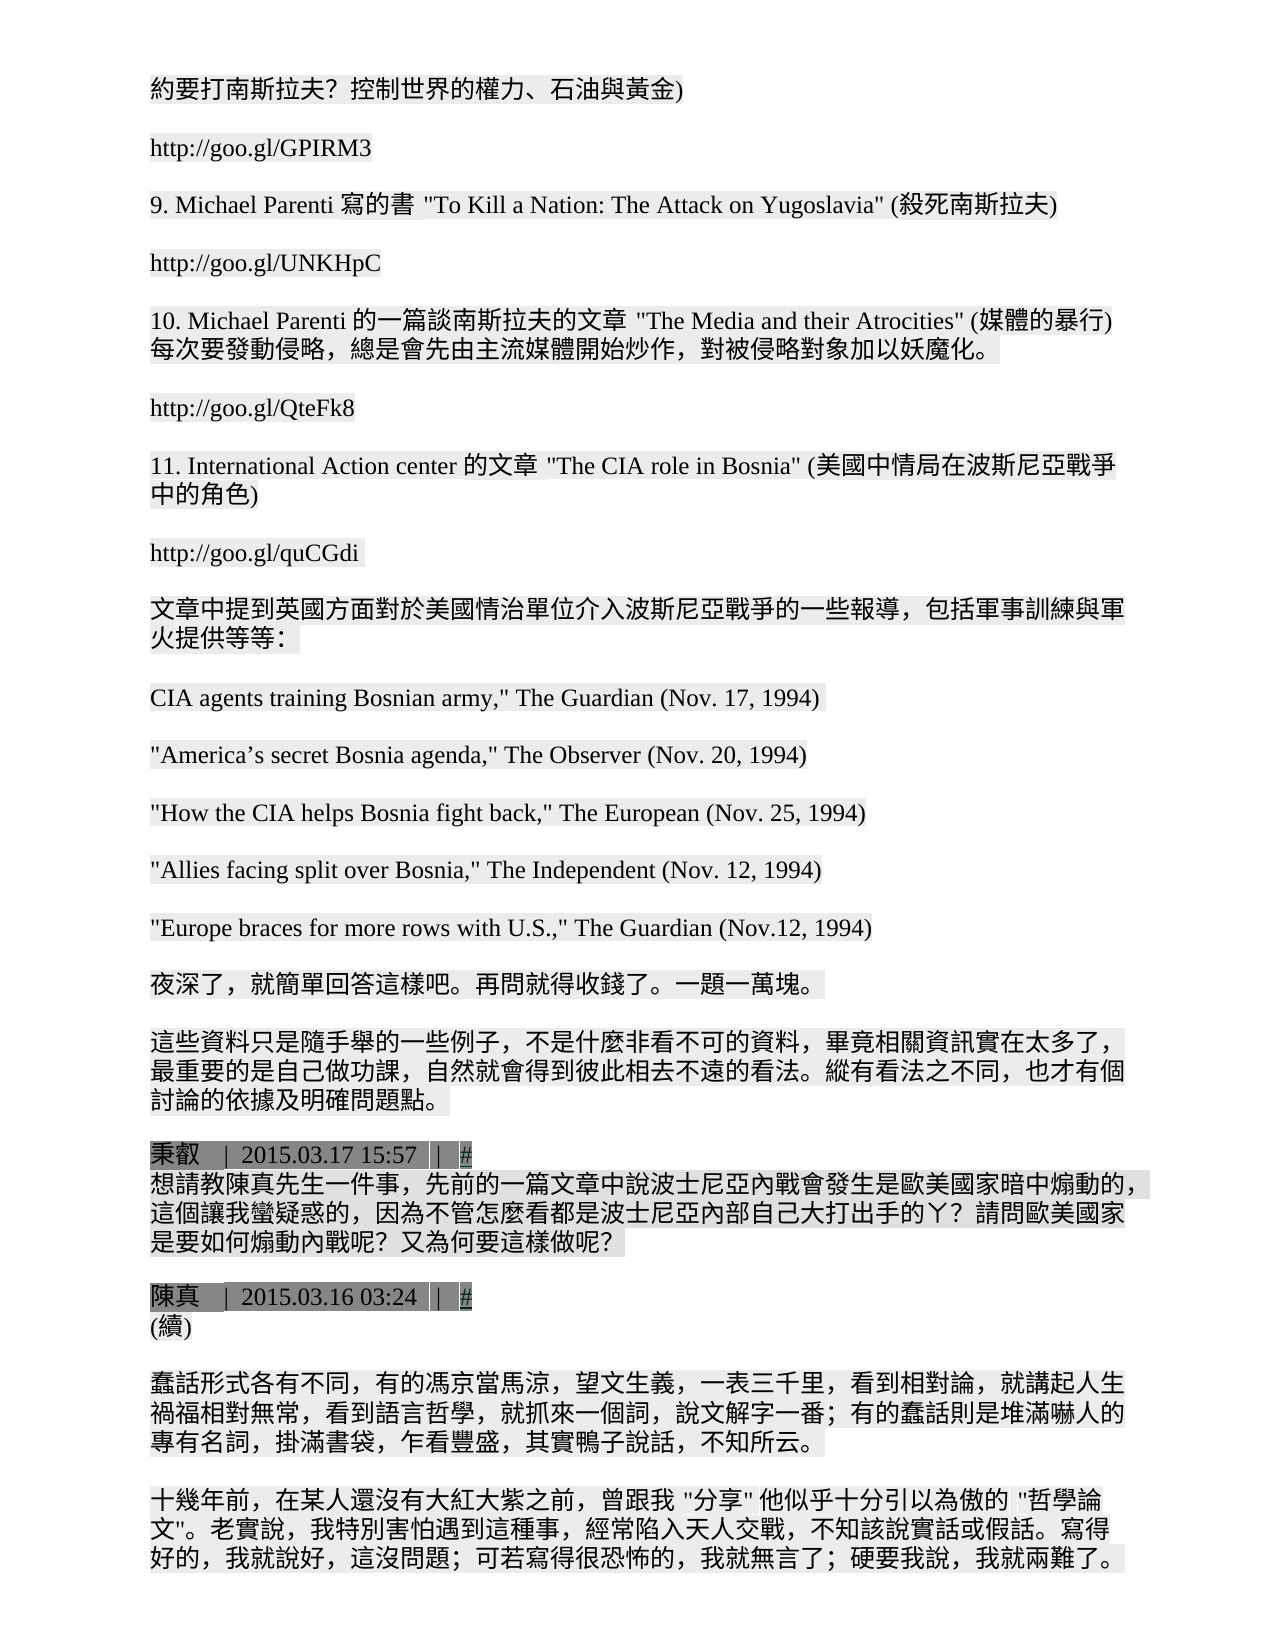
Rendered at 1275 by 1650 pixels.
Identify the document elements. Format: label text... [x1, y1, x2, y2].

text 陳真 | 2015.03.16 03:24 | # [150, 1282, 1125, 1312]
text 想請教陳真先生一件事，先前的一篇文章中說波士尼亞內戰會發生是歐美國家暗中煽動的，這個讓我蠻疑惑的，因為不管怎麼看都是波士尼亞內部自己大打出手的ㄚ？請問歐美國家是要如何煽動內戰呢？又為何要這樣做呢？ [150, 1170, 1125, 1257]
text TO 秉叡 及 所有想問我問題的人 希望大家以後別再問我問題了。問我我也不想再回答了。不知道為什麼，看巴勒網上自己寫這一堆東西，越看越討厭。 我沒有答題的任何衝動，很多醜事鳥事可悲的事更是不想談。從今開始，問問題要收費了。問一題，新台幣一萬塊。若是國內藍綠問題則一題十萬，只收現金，有參加靜站的可以打八折。 除了大學時代長年的家教工作之外(教數學與化學)，過去這十幾年來我沒有什麼教學經驗，對台灣學生的學習狀況也不是很了解，但是常常有人(識或不識)私下寫信問我問題，常讓我感到震驚不已。因為幾乎所有問題都不像問題，倒像是派給我一份龐大的作業，面對這些 "作業"，難道是要我寫一本書嗎？ 發問者總得先說說自己做過哪些研究，了解相關問題的哪些觀點與說法，然後詳細說出你對這些觀點的看法，然後從中提出疑問，這樣別人也才有辦法回答不是嗎？ 就好像常有人問我說 "海珊好壞哦，他不是殺死多少人嗎？推翻他有什麼不對？民主有什麼不好？" 面對這樣一些問題，你要怎麼回應？寫一本書給他看嗎？還是請他每天來家裏補習，牽著他的小手，帶著他一個字一個字慢慢讀過一篇又一篇的文章與書籍？ 你的問題如果20年前提出，那還說得通，因為那時候沒有網路，在台灣想找書來看也不容易，也沒有AMAZON 可以買書，資訊極難取得。但這年頭資訊俯拾皆是，很多書甚至都上網了。若真想要了解某個議題，只要懂得一點點英文或德文法文等等強勢外語，理應很容易就能找到無數資料。 我並不止提到波斯尼亞戰爭，包括柯索沃及整個南斯拉夫內戰，都是美國和北約在主導整個發展。所謂人道介入只是一而再再而三不斷使用的一種藉口。今天要不是中國和俄羅斯武力強大，八國聯軍及軍閥割據與內戰的悲慘血腥歷史老早重演，隨便找個理由都能來個 "人道介入" 與 "民主輸出"，搞個什麼 "之春"(敘利亞之春，阿拉伯之春...等等等)。 你只要會GOOGLE，打上一些關鍵字，不就能馬上找到一大堆資料。我並不想推銷任何立場或結論，但我相信，大多數人在稍微深入了解問題後，應該都會跟我得到同樣或類似的結論。 南斯拉夫內戰就是美國入侵伊拉克、阿富汗、敘利亞、利比亞等等國家的一個翻版。 有這樣一些書和文章(我只是隨手舉例，相關資料太多，族繁不及備載)： 1. Fools' Crusade: Yugoslavia, Nato, and Western Delusions： http://goo.gl/SBDq9r (AMAZON可買書) http://goo.gl/F3pp2a (作者對該書的一個簡單介紹，這書原本被拒絕出版，Chomsky及許多人出來聲援) http://goo.gl/AtlmCe (monthly review 期刊對該書的書評) 2. Stop U.S. Intervention：Noam Chomsky interviewed by Michael Lerner http://goo.gl/xzR4aX (Chomsky談南斯拉夫，標題是：阻止美國的介入) 3. John Pilger這幾年的新書叫 Distant Voices(遠方的聲音) http://goo.gl/rMI9V3 (電子檔) 裏頭有一章談南斯拉發叫 "The betrayal of Bosnia"： http://goo.gl/xgbTs6 4. " International Action center" 出版的專書，書名 "HIDDEN AGENDA: U.S./NATO TAKEOVER OF YUGOSLAVIA"(暗藏玄機：美國與北約控制南斯拉夫) http://goo.gl/5TXtyw (amazon有得買) 5.John Pilger在 "New Statesman" 上的文章： http://goo.gl/OD7zRF 裏頭約略提到美國及北約在南斯拉夫的一個 "民主盟友"Kosovo Liberation Army (科索沃解放軍，簡稱 KLA)，它的血腥和恐怖，恐怕不會亞於當今的ISIS及美國在敘利亞的 "民主盟友" FSA (敘利亞自由軍)。KLA原本被美國認定為恐怖組織，美國為了發動科索沃戰爭，突然把它由 "恐怖組織" 調整為 "民主自由的鬥士"，就跟當年為了打伊朗，就把海珊從恐怖份子調整為民主鬥士一樣。 當塞爾維亞人被西方主流媒體無日無之地妖魔化的同時(就如同妖魔化海珊一樣，以便發動侵略)，這個民主鬥士 KLA 卻殺害了20萬的塞爾維亞人。西方媒體當做沒看見。 6.Global Research的文章，標題是The U.S.-NATO Military Intervention in Kosovo：Triggering ethnic conflict as a pretext for intervention(美國北約的軍事介入科索沃：催化挑撥種族衝突以做為入侵藉口) http://goo.gl/NWFSX1 7. "Global Research" 的另一篇文章：NATO’s War against Yugoslavia was based on Lies(北約靠謊言對南斯拉夫發動戰爭) http://goo.gl/W6Umem 8. WSWS 的文章，Why is NATO at war with Yugoslavia? World power, oil and gold (為何北約要打南斯拉夫？控制世界的權力、石油與黃金) http://goo.gl/GPIRM3 9. Michael Parenti 寫的書 "To Kill a Nation: The Attack on Yugoslavia" (殺死南斯拉夫) http://goo.gl/UNKHpC 10. Michael Parenti 的一篇談南斯拉夫的文章 "The Media and their Atrocities" (媒體的暴行)每次要發動侵略，總是會先由主流媒體開始炒作，對被侵略對象加以妖魔化。 http://goo.gl/QteFk8 11. International Action center 的文章 "The CIA role in Bosnia" (美國中情局在波斯尼亞戰爭中的角色) http://goo.gl/quCGdi 文章中提到英國方面對於美國情治單位介入波斯尼亞戰爭的一些報導，包括軍事訓練與軍火提供等等： CIA agents training Bosnian army," The Guardian (Nov. 17, 1994) "America’s secret Bosnia agenda," The Observer (Nov. 20, 1994) "How the CIA helps Bosnia fight back," The European (Nov. 25, 1994) "Allies facing split over Bosnia," The Independent (Nov. 12, 1994) "Europe braces for more rows with U.S.," The Guardian (Nov.12, 1994) 夜深了，就簡單回答這樣吧。再問就得收錢了。一題一萬塊。 這些資料只是隨手舉的一些例子，不是什麼非看不可的資料，畢竟相關資訊實在太多了，最重要的是自己做功課，自然就會得到彼此相去不遠的看法。縱有看法之不同，也才有個討論的依據及明確問題點。 [150, 75, 1125, 1116]
text (續) 蠢話形式各有不同，有的馮京當馬涼，望文生義，一表三千里，看到相對論，就講起人生禍福相對無常，看到語言哲學，就抓來一個詞，說文解字一番；有的蠢話則是堆滿嚇人的專有名詞，掛滿書袋，乍看豐盛，其實鴨子說話，不知所云。 十幾年前，在某人還沒有大紅大紫之前，曾跟我 "分享" 他似乎十分引以為傲的 "哲學論文"。老實說，我特別害怕遇到這種事，經常陷入天人交戰，不知該說實話或假話。寫得好的，我就說好，這沒問題；可若寫得很恐怖的，我就無言了；硬要我說，我就兩難了。 不過，寫得再怎麼爛，其實都還是可以委婉批評，指出缺點或錯誤，倒也不難開口。最讓人無言的不是寫得好或壞，而是寫出一個無法評價的東西。 比方說，一個人很會開飛機，飛航經驗豐富，遇到亂流該怎麼開，遇到閃電該怎麼閃，他都能講得頭頭是道，也許講得很對，但這畢竟不是一篇航空物理的論文。 咱隔壁的歐肉桑很會殺價，託她買菜，經費預算肯定能省下至少三成，而且買來的菜又便宜又好吃，經濟又實惠。於是，她把這套寶貴經驗寫下來，也許寫得很對很有用，造福社區，但這畢竟不是一篇經濟學的論文。 也許你會說，怎麼可能？！倫家是大大大教授耶！如果是物理化學或醫學生物等等，當然不可能有這種事，但若是文史哲，往往就只能讓人隨意 "進出" 了。特別是哲學，在這島上，更是如此。誰權位高了，思想境界就彷彿也跟著高了，誰就能取得哲學的話語權；只要他喜歡，輕易就能 "進出" 這領域，任意 "哲學" 一番。當然，這種怪事也只會發生在台灣。 面對這樣一種 "哲學論文"，你沒法評而論之，只能說：這不是哲學，也不是一篇論文，這只是一種宣言或社論或雜七雜八的人生道德教訓。 我並不是要主張一種哲學的 "基礎" 主義，我並不是要說提出哲學論述必須先具備某種知識基礎；我更不是要鼓吹哲學的專業化。我只是要說，如果那樣一些東西叫做哲學，那我不知道還會有什麼樣的文章不能也說它是一種哲學；就好像如果任意發出聲音就是音樂就是作曲，那我不知道是不是連放屁打嗝都該稱為一種音樂。 如果我們要如此看待事物，所有事物將失去意義。因為，不管意義如何寬廣，總得給事物做個分類，建立起一個集合，藉以理解該事物究係為何。放屁就說放屁，總不能說他剛剛在從事作曲。 當我們提出這樣一種批評時，並不是想傷害對方，更不是要證明我們比對方厲害。當有人說 2 加 7 等於27，我們除了說他錯了，難道還能更委婉地說："嗯，2 加 7 等於27，這個構想很棒，但也許仍然還有改善的空間。" 如果有人更加荒唐，竟說 2 加 7 等於永豐銀行，3 加 8 等於黃色，那我們只能說這不是數學，當事人可能還沒有搞清楚數學是什麼。 我能想像也許在宇宙的某個星球上，有著與我們完全不一樣的生命形式與生活方式，也許這些外星人把放屁打嗝全視為一種音樂創作也說不定。我能想像這個可能性，但這裏畢竟是地球。 剛返國時，在台大雲林分院待了幾年。它有個院內通訊組群，任何人發出email，全院員工與所有醫護人員都可收到。有一天，記得好像是院方提到(如雷灌耳的)實證醫學吧，整天實證實證的，我聽了煩，於是就潑冷水說，這年頭走了回頭路，彷彿走回十九世紀科學剛萌芽的時代，實證兮兮，實證過了頭。我說，實證是一種方法，但不是全部的方法；它內在思維粗糙，自然不會是也不該是創造或發現知識的唯一方法，更不是據以評斷知識真理的判準。 我說完之後，有個同事跳出來，是一位骨科教授，以一種科學之姿，反對我的批評，說他在台大就是專門在教科學方法云云，然後講一些柯大帥式、很幼稚的傻話，講得好像科學或知識的方法就是這樣一套依循著某種實驗流程的 SOP；沒有這樣一套實證程序，就不是科學，也不是知識。 (台灣的外科醫生很多都拜SOP為神，以為世界是一所 "開刀房"，以為世上所有事物與知識都必須遵循著一套SOP才能被理解與處理。) 我能想像十九世紀的科學家會有這種實證兮兮的想法，但我很難想像都已經21世紀了，怎麼還會有思想這麼 "單純" 的 "科學家"？ 其實我是不太相信年輕一輩的學生們真的會笨到去聽信這樣一些宛如 "三民主義吾黨所宗" 的 "科學思維"？我認識一些醫界的學弟妹，我發現他們的腦袋並不像他們的老師們那麼硬。 我記得我給這位骨科教授公開回了信，我說他這樣一種有關知識或科學的想法，若由我來打分數，只能打零分，實在太 "單純" 了。 我當然不會懷疑對方的骨科專業，就如同我不會懷疑柯大帥的葉克膜專業一樣。但是，這就好像一個很會買菜殺價改善家庭經濟的人，終究不是一個經濟學家。一個人很會開飛機開太空船，但他終究不懂得航太物理。 同理，一個醫生或一個科學家也許懂得某種科學，懂得某一套知識，但有關科學或知識之為物，其本質與方法，屬於知識論、科學哲學及語言哲學等等，卻非其所長。找開飛機的來教航太物理，就如同找隔壁的歐肉桑來教經濟學一樣荒腔走板。 不過，很重要的一點是，底下這話值得再說一遍：當我們提出這樣一些有關思想的批評時，並不是想傷害對方，更不是要證明我們比對方厲害。這只是說出事物之所應然。 隨著年歲增加，我對思想或哲學這東西的敬意也越來越少，甚至始終帶有一些些的反感；思想盛行處，生命就越蒼白。我跟這東西扯上關係，只能說是我的八字我的命，我的不幸，是它選擇了我，而不是我選擇了它。 哲學基本上就是一種病，對於各種絲毫不該懷疑的常識包括時空秩序與自然法則等等全起了疑心，一為什麼等於一？深藍為什麼比淡藍更深？明天為何比昨天晚到？我怎麼知道這是我的手？邏輯需不需要有人照顧？語言到底有沒有意義？...等等等，困惑不斷，疑雲滿天，非常痛苦，猶如瘋狂。就如梵谷所說，"一個人如果有得選擇，斷然不會想選擇瘋狂"，更不可能以瘋狂為傲。 在我的一切陳述中，講得對或錯姑且不論，但有個東西從來都不曾存在，那就是：驕傲或傷人之心。我只希望能如實說出事物之所應然實然與必然，以及更重要的，事物的可能性。 [150, 1312, 1125, 1573]
text 秉叡 | 2015.03.17 15:57 | # [150, 1141, 1125, 1170]
